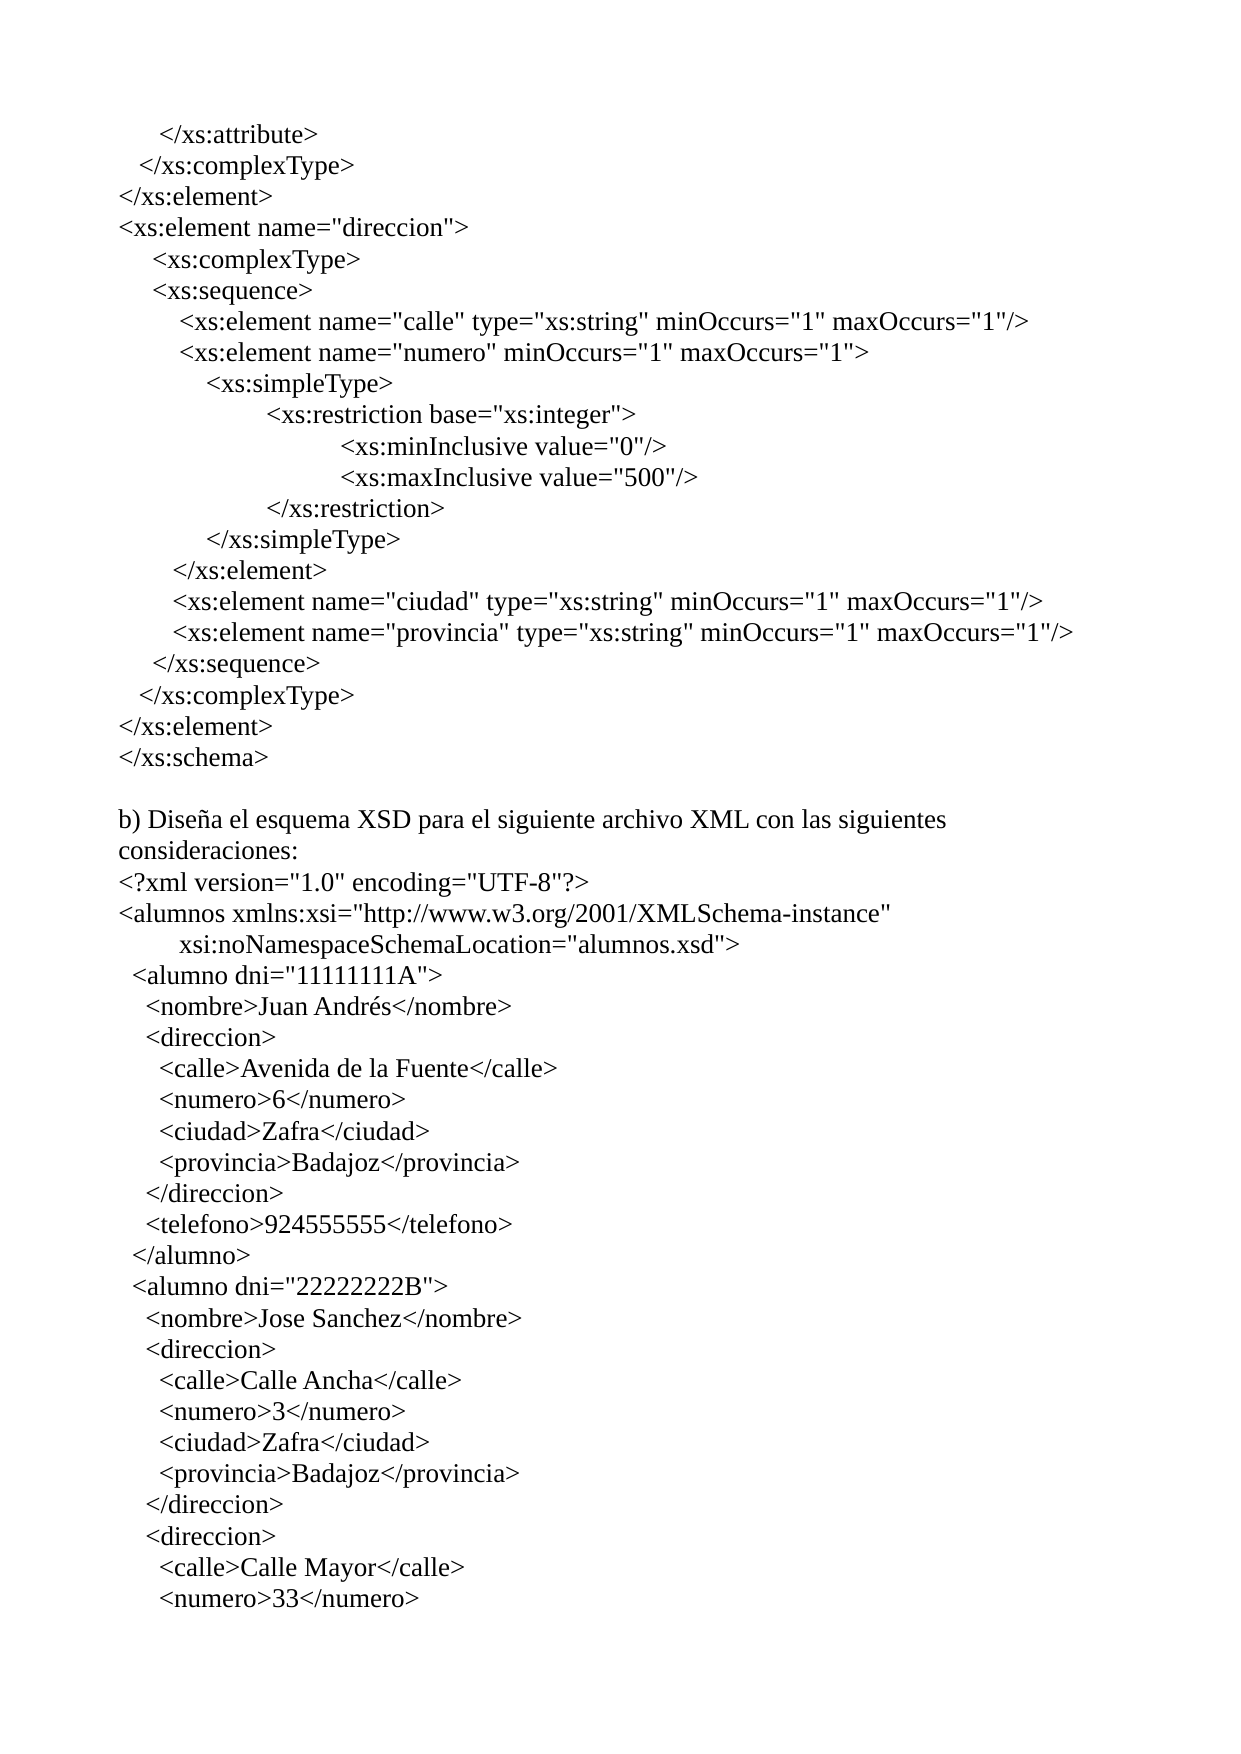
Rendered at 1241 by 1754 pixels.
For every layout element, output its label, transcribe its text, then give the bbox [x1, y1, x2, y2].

text xsi:noNamespaceSchemaLocation="alumnos.xsd"> [118, 928, 1122, 959]
text b) Diseña el esquema XSD para el siguiente archivo XML con las siguientes consideraciones: [118, 803, 1122, 866]
text <alumnos xmlns:xsi="http://www.w3.org/2001/XMLSchema-instance" [118, 897, 1122, 928]
text </xs:element> [118, 710, 1122, 741]
text <provincia>Badajoz</provincia> [118, 1146, 1122, 1177]
text <direccion> [118, 1333, 1122, 1364]
text </alumno> [118, 1239, 1122, 1271]
text <calle>Calle Ancha</calle> [118, 1364, 1122, 1395]
text </xs:simpleType> [118, 523, 1122, 554]
text <xs:sequence> [118, 274, 1122, 305]
text </xs:sequence> [118, 648, 1122, 679]
text <alumno dni="22222222B"> [118, 1271, 1122, 1302]
text </direccion> [118, 1488, 1122, 1520]
text <provincia>Badajoz</provincia> [118, 1457, 1122, 1488]
text <xs:maxInclusive value="500"/> [118, 461, 1122, 492]
text <xs:element name="numero" minOccurs="1" maxOccurs="1"> [118, 336, 1122, 367]
text <ciudad>Zafra</ciudad> [118, 1426, 1122, 1457]
text <nombre>Jose Sanchez</nombre> [118, 1302, 1122, 1333]
text <calle>Calle Mayor</calle> [118, 1551, 1122, 1582]
text </xs:element> [118, 554, 1122, 585]
text </xs:attribute> [118, 118, 1122, 149]
text <xs:minInclusive value="0"/> [118, 429, 1122, 461]
text <xs:element name="ciudad" type="xs:string" minOccurs="1" maxOccurs="1"/> [118, 585, 1122, 616]
text <ciudad>Zafra</ciudad> [118, 1115, 1122, 1146]
text <xs:element name="provincia" type="xs:string" minOccurs="1" maxOccurs="1"/> [118, 616, 1122, 648]
text <numero>3</numero> [118, 1395, 1122, 1426]
text </xs:complexType> [118, 149, 1122, 180]
text <alumno dni="11111111A"> [118, 959, 1122, 990]
text </xs:complexType> [118, 679, 1122, 710]
text <direccion> [118, 1021, 1122, 1052]
text <nombre>Juan Andrés</nombre> [118, 990, 1122, 1021]
text <telefono>924555555</telefono> [118, 1208, 1122, 1239]
text </xs:restriction> [118, 492, 1122, 523]
text </xs:schema> [118, 741, 1122, 772]
text </direccion> [118, 1177, 1122, 1208]
text <xs:element name="calle" type="xs:string" minOccurs="1" maxOccurs="1"/> [118, 305, 1122, 336]
text </xs:element> [118, 180, 1122, 212]
text <direccion> [118, 1520, 1122, 1551]
text <numero>33</numero> [118, 1582, 1122, 1613]
text <calle>Avenida de la Fuente</calle> [118, 1052, 1122, 1084]
text <xs:restriction base="xs:integer"> [118, 398, 1122, 429]
text <numero>6</numero> [118, 1084, 1122, 1115]
text <xs:element name="direccion"> [118, 212, 1122, 243]
text <xs:complexType> [118, 243, 1122, 274]
text <xs:simpleType> [118, 367, 1122, 398]
text <?xml version="1.0" encoding="UTF-8"?> [118, 866, 1122, 897]
